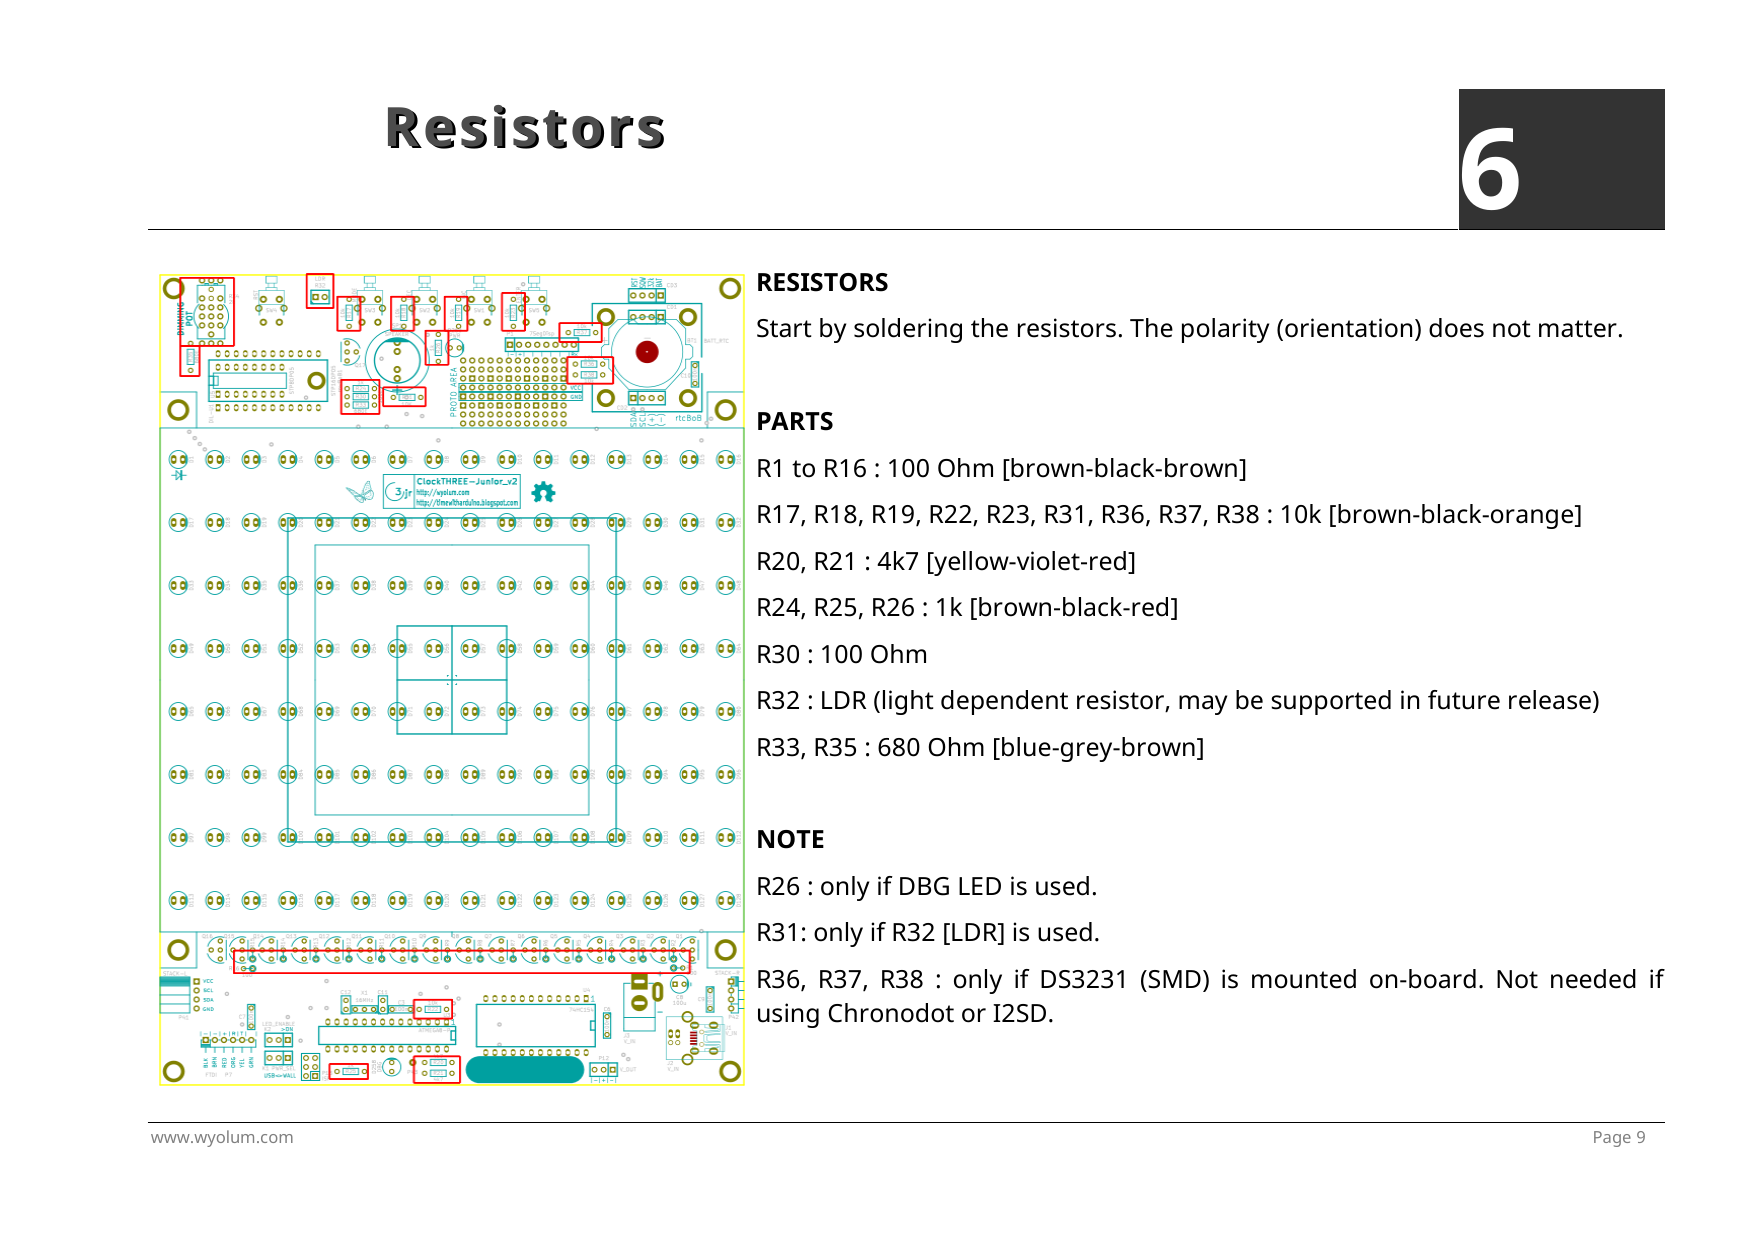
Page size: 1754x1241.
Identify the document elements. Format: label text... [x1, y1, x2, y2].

table_header Resistors [354, 89, 1458, 183]
table_header 6 [1459, 89, 1665, 229]
picture [153, 265, 751, 1090]
table_header [148, 265, 153, 1090]
table_header [148, 89, 354, 183]
table_header [751, 265, 756, 1090]
table_cell [148, 183, 354, 229]
table_cell [354, 183, 1458, 229]
table_header RESISTORS Start by soldering the resistors. The polarity (orientation) does not matter. PARTS R1 to R16 : 100 Ohm [brown-black-brown] R17, R18, R19, R22, R23, R31, R36, R37, R38 : 10k [brown-black-orange] R20, R21 : 4k7 [yellow-violet-red] R24, R25, R26 : 1k [brown-black-red] R30 : 100 Ohm R32 : LDR (light dependent resistor, may be supported in future release) R33, R35 : 680 Ohm [blue-grey-brown] NOTE R26 : only if DBG LED is used. R31: only if R32 [LDR] is used. R36, R37, R38 : only if DS3231 (SMD) is mounted on-board. Not needed if using Chronodot or I2SD. [756, 265, 1665, 1090]
